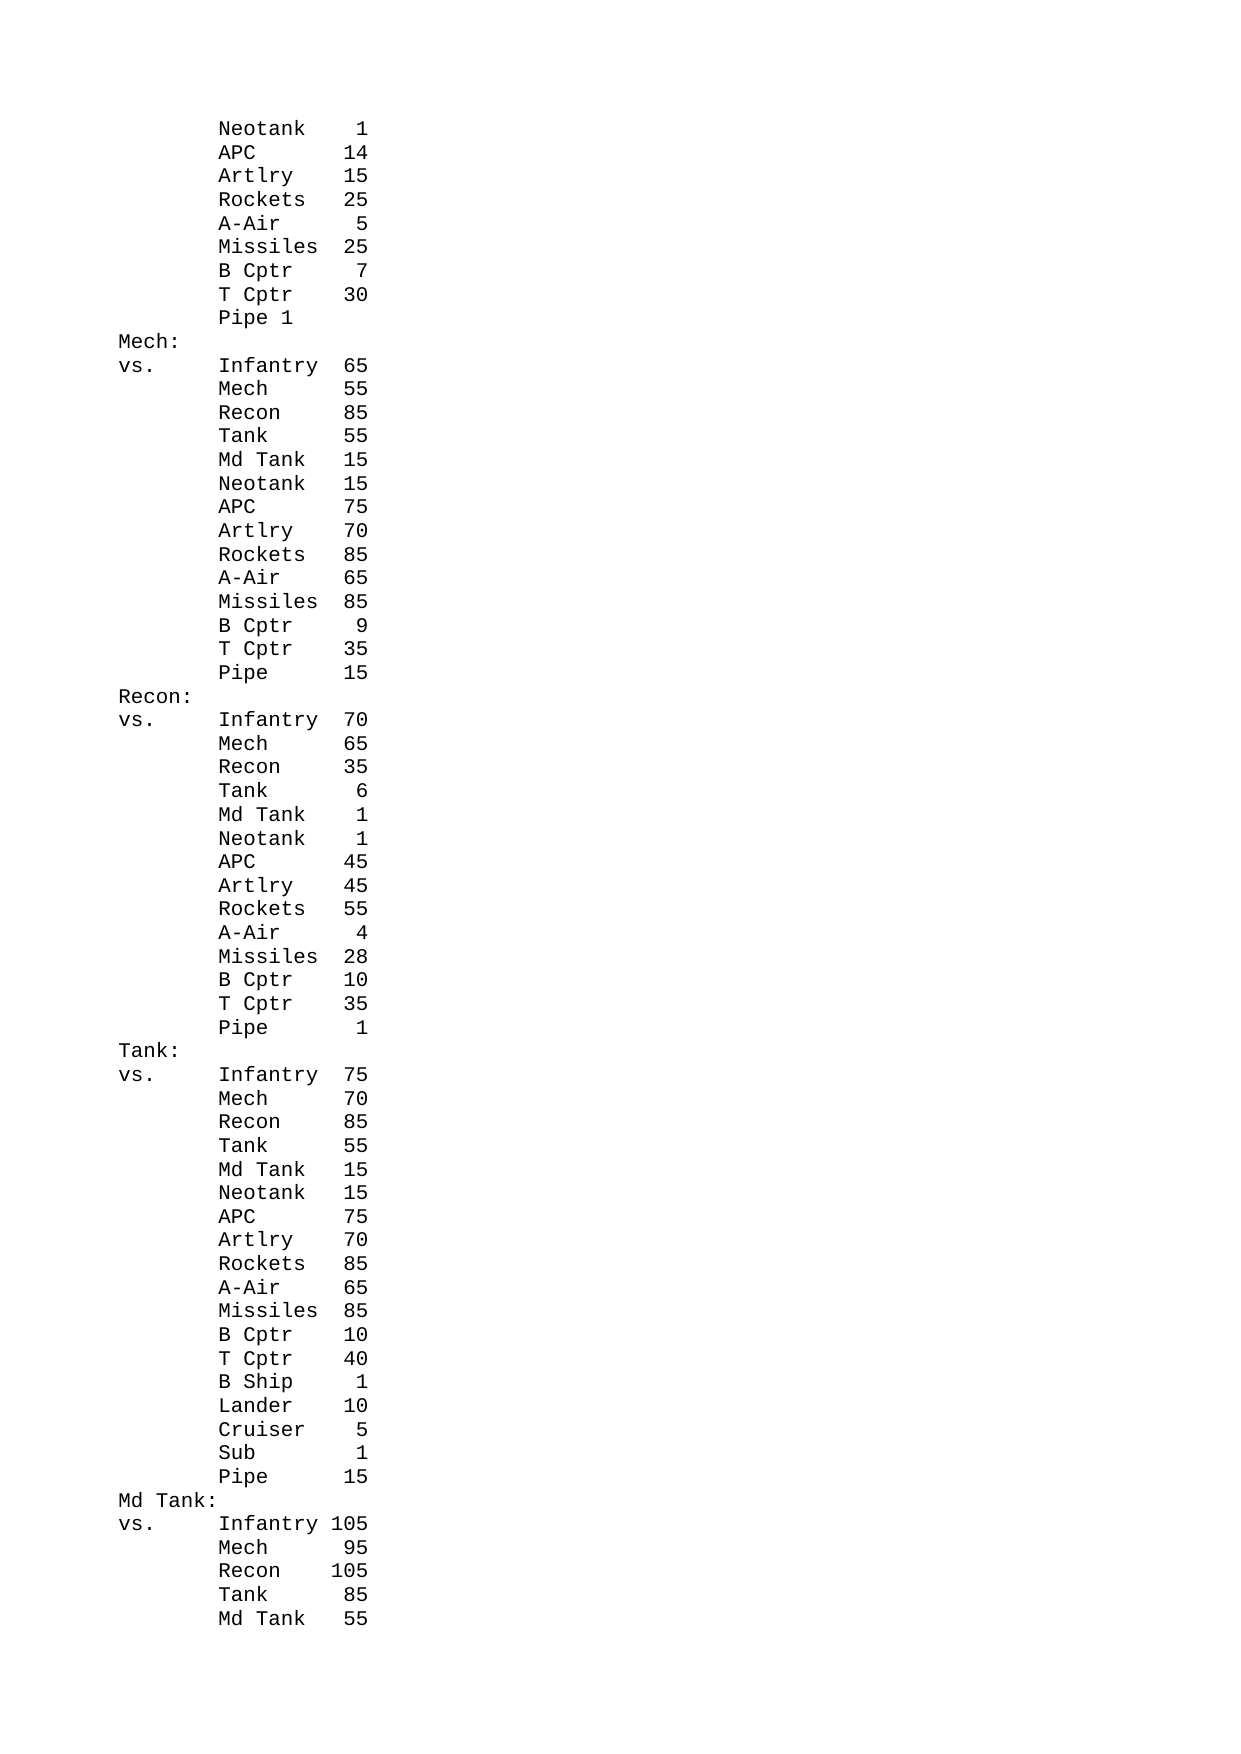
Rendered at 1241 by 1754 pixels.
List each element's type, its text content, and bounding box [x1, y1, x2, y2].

text Recon 85 [118, 402, 1122, 426]
text APC 75 [118, 1206, 1122, 1229]
text vs. Infantry 105 [118, 1513, 1122, 1537]
text Lander 10 [118, 1395, 1122, 1419]
text A-Air 65 [118, 567, 1122, 591]
text Tank 55 [118, 1135, 1122, 1158]
text B Ship 1 [118, 1371, 1122, 1395]
text Sub 1 [118, 1442, 1122, 1466]
text Neotank 1 [118, 118, 1122, 142]
text A-Air 5 [118, 213, 1122, 236]
text B Cptr 10 [118, 1324, 1122, 1348]
text Mech: [118, 331, 1122, 354]
text Tank 55 [118, 426, 1122, 449]
text Pipe 1 [118, 307, 1122, 331]
text Rockets 85 [118, 544, 1122, 567]
text Artlry 45 [118, 875, 1122, 898]
text T Cptr 35 [118, 638, 1122, 662]
text Md Tank 55 [118, 1608, 1122, 1631]
text Recon 35 [118, 757, 1122, 780]
text APC 14 [118, 142, 1122, 165]
text Cruiser 5 [118, 1419, 1122, 1442]
text A-Air 4 [118, 922, 1122, 946]
text vs. Infantry 65 [118, 354, 1122, 378]
text Mech 55 [118, 378, 1122, 402]
text Pipe 1 [118, 1017, 1122, 1040]
text Tank: [118, 1040, 1122, 1064]
text Rockets 85 [118, 1253, 1122, 1277]
text T Cptr 30 [118, 284, 1122, 307]
text Rockets 55 [118, 898, 1122, 922]
text Recon 85 [118, 1111, 1122, 1135]
text Md Tank 15 [118, 1158, 1122, 1182]
text B Cptr 9 [118, 615, 1122, 638]
text Tank 6 [118, 780, 1122, 804]
text Md Tank: [118, 1489, 1122, 1513]
text T Cptr 35 [118, 993, 1122, 1017]
text vs. Infantry 70 [118, 709, 1122, 733]
text Mech 95 [118, 1537, 1122, 1561]
text Recon 105 [118, 1561, 1122, 1584]
text Artlry 70 [118, 1229, 1122, 1253]
text B Cptr 10 [118, 969, 1122, 993]
text vs. Infantry 75 [118, 1064, 1122, 1088]
text Missiles 85 [118, 1300, 1122, 1324]
text Neotank 15 [118, 473, 1122, 496]
text A-Air 65 [118, 1277, 1122, 1300]
text Pipe 15 [118, 662, 1122, 686]
text Mech 70 [118, 1088, 1122, 1111]
text Missiles 85 [118, 591, 1122, 615]
text Neotank 15 [118, 1182, 1122, 1206]
text T Cptr 40 [118, 1348, 1122, 1371]
text Md Tank 15 [118, 449, 1122, 473]
text Missiles 28 [118, 946, 1122, 969]
text Artlry 70 [118, 520, 1122, 544]
text Pipe 15 [118, 1466, 1122, 1489]
text Artlry 15 [118, 165, 1122, 189]
text Missiles 25 [118, 236, 1122, 260]
text B Cptr 7 [118, 260, 1122, 284]
text Tank 85 [118, 1584, 1122, 1608]
text APC 75 [118, 496, 1122, 520]
text Md Tank 1 [118, 804, 1122, 827]
text Rockets 25 [118, 189, 1122, 213]
text Mech 65 [118, 733, 1122, 757]
text Neotank 1 [118, 827, 1122, 851]
text APC 45 [118, 851, 1122, 875]
text Recon: [118, 686, 1122, 709]
